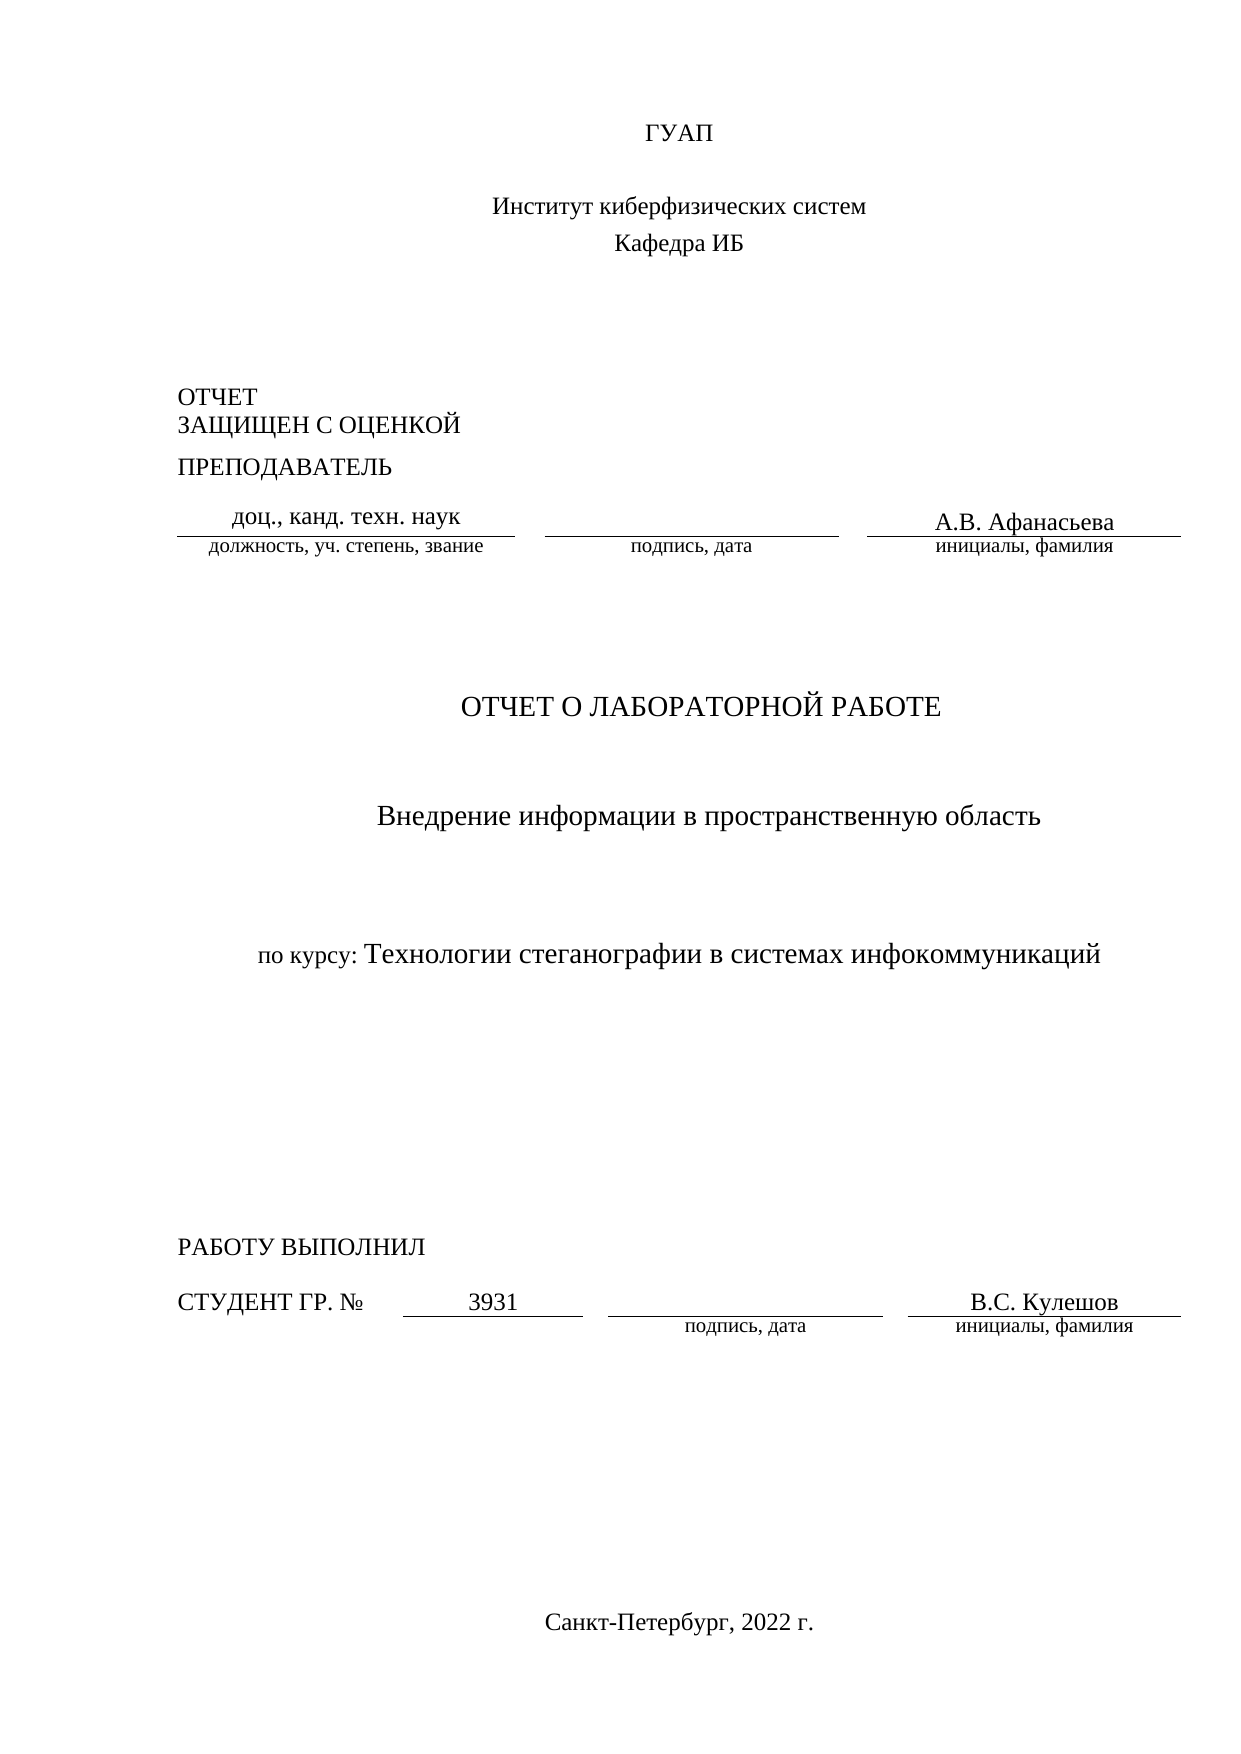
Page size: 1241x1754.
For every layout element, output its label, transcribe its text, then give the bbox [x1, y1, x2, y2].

table_cell [883, 1316, 907, 1336]
table_header В.С. Кулешов [908, 1275, 1181, 1316]
table_header доц., канд. техн. наук [177, 495, 515, 536]
table_cell [403, 1317, 583, 1336]
table_header [883, 1275, 907, 1316]
table_cell должность, уч. степень, звание [177, 537, 515, 556]
text РАБОТУ ВЫПОЛНИЛ [177, 1232, 1181, 1260]
table_cell подпись, дата [545, 537, 838, 556]
table_cell Внедрение информации в пространственную область [177, 723, 1181, 923]
table_header [608, 1275, 883, 1316]
text Кафедра ИБ [177, 228, 1181, 257]
table_cell [177, 969, 1181, 1028]
text ПРЕПОДАВАТЕЛЬ [177, 452, 1181, 481]
table_cell [839, 536, 867, 556]
table_cell инициалы, фамилия [908, 1317, 1181, 1336]
table_header А.В. Афанасьева [867, 495, 1181, 536]
text ОТЧЕТ ЗАЩИЩЕН С ОЦЕНКОЙ [177, 382, 1181, 439]
table_cell [177, 1028, 1181, 1057]
table_header [583, 1275, 608, 1316]
table_cell [583, 1316, 608, 1336]
table_header СТУДЕНТ ГР. № [177, 1275, 403, 1316]
table_header [515, 495, 544, 536]
table_cell [177, 1316, 403, 1336]
table_header 3931 [403, 1275, 583, 1316]
table_header [839, 495, 867, 536]
table_cell инициалы, фамилия [867, 537, 1181, 556]
table_cell подпись, дата [608, 1317, 883, 1336]
text Институт киберфизических систем [177, 191, 1181, 220]
text ГУАП [177, 118, 1181, 147]
table_header ОТЧЕТ О ЛАБОРАТОРНОЙ РАБОТЕ [177, 590, 1181, 723]
table_cell [515, 536, 544, 556]
table_header [545, 495, 838, 536]
table_cell по курсу: Технологии стеганографии в системах инфокоммуникаций [177, 923, 1181, 969]
